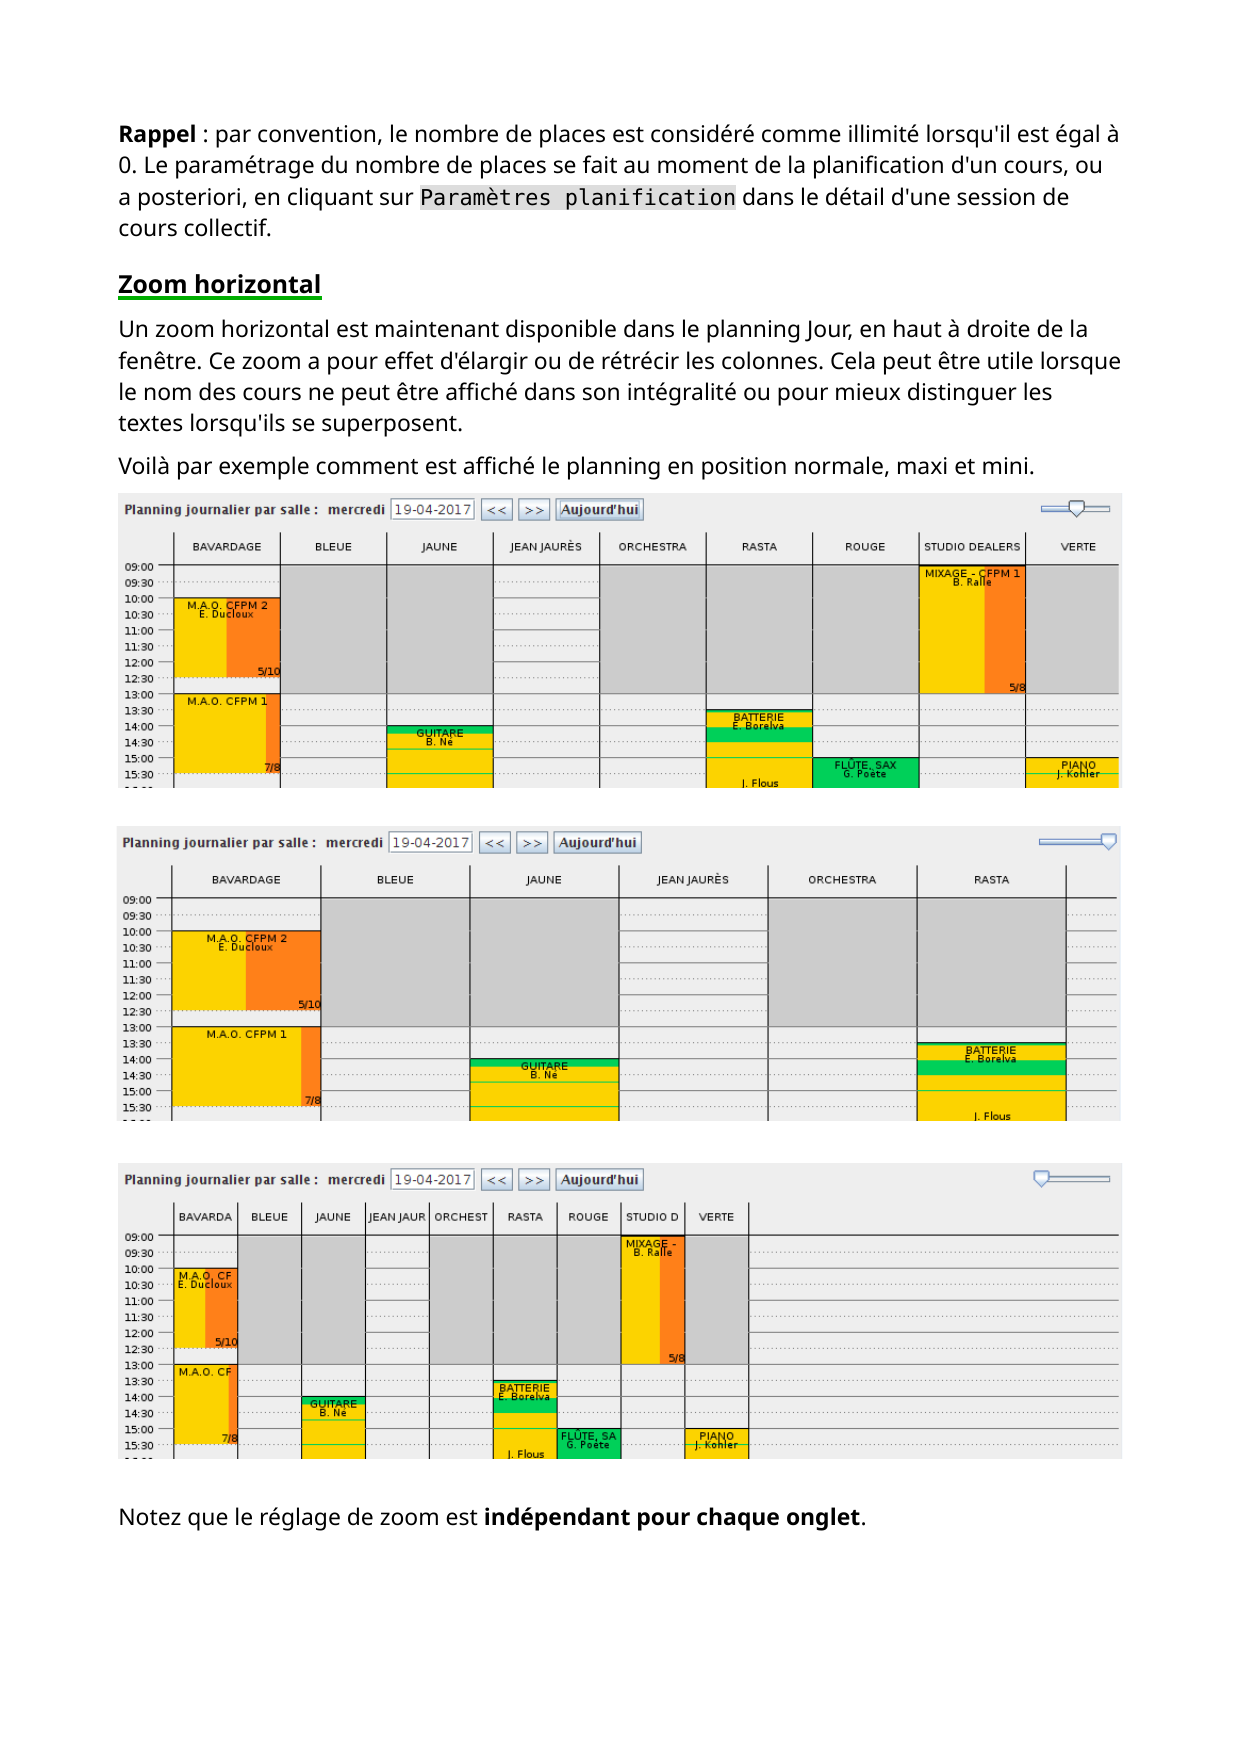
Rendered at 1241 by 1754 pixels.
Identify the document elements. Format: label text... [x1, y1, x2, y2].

picture [118, 1163, 1123, 1459]
text Rappel : par convention, le nombre de places est considéré comme illimité lorsqu'il est égal à 0. Le paramétrage du nombre de places se fait au moment de la planification d'un cours, ou a posteriori, en cliquant sur Paramètres planification dans le détail d'une session de cours collectif. [118, 118, 1122, 243]
subtitle Zoom horizontal [118, 267, 1122, 301]
text Notez que le réglage de zoom est indépendant pour chaque onglet. [118, 1501, 1122, 1533]
picture [116, 826, 1121, 1121]
text Un zoom horizontal est maintenant disponible dans le planning Jour, en haut à droite de la fenêtre. Ce zoom a pour effet d'élargir ou de rétrécir les colonnes. Cela peut être utile lorsque le nom des cours ne peut être affiché dans son intégralité ou pour mieux distinguer les textes lorsqu'ils se superposent. [118, 313, 1122, 438]
picture [118, 493, 1123, 788]
text Voilà par exemple comment est affiché le planning en position normale, maxi et mini. [118, 450, 1122, 481]
